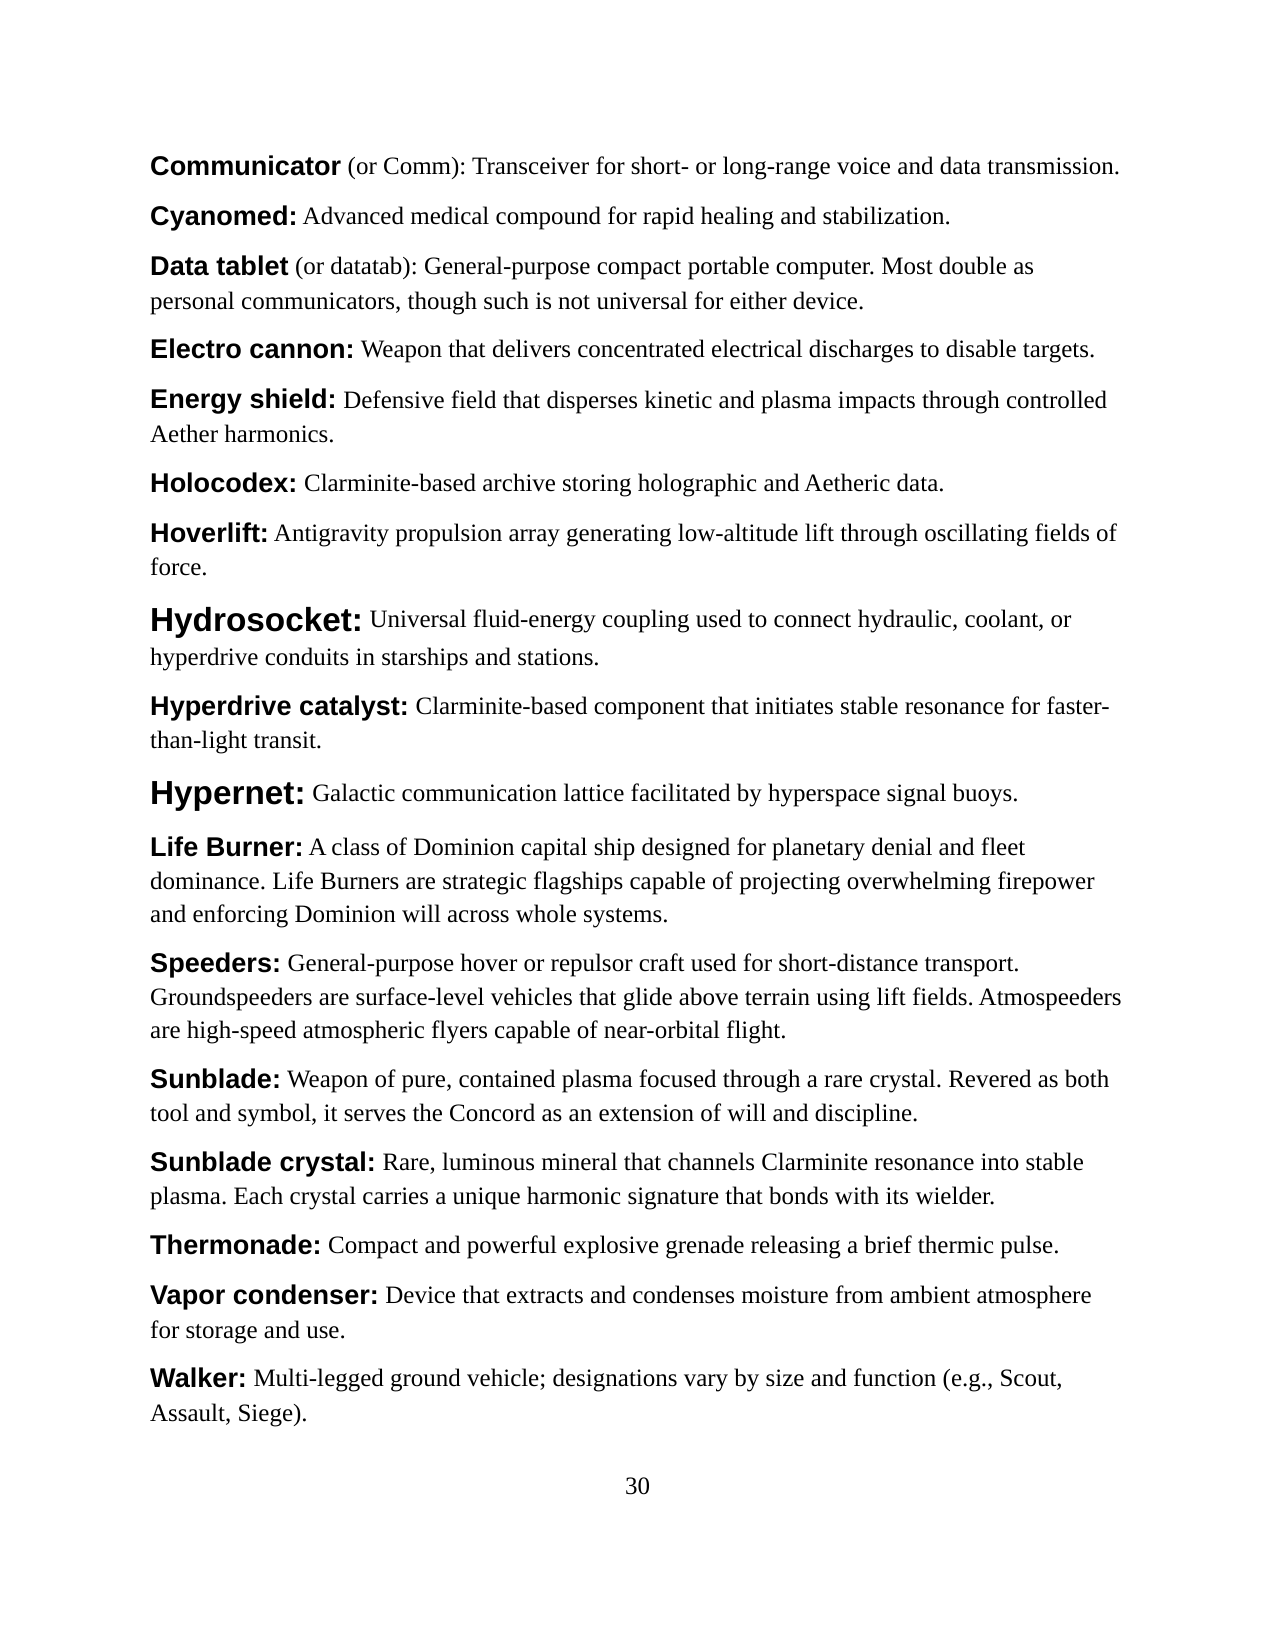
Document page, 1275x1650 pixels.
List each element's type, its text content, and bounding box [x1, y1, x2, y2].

text Weapon that delivers concentrated electrical discharges to disable targets. [355, 333, 1125, 364]
subtitle Life Burner: [150, 831, 303, 862]
text General-purpose hover or repulsor craft used for short-distance transport. Groundspeeders are surface-level vehicles that glide above terrain using lift fields. Atmospeeders are high-speed atmospheric flyers capable of near-orbital flight. [150, 947, 1125, 1044]
subtitle Hyperdrive catalyst: [150, 690, 409, 721]
text Galactic communication lattice facilitated by hyperspace signal buoys. [306, 773, 1125, 812]
subtitle Hydrosocket: [150, 600, 363, 638]
subtitle Sunblade crystal: [150, 1146, 376, 1177]
text Compact and powerful explosive grenade releasing a brief thermic pulse. [322, 1229, 1125, 1260]
subtitle Data tablet [150, 250, 288, 281]
text Antigravity propulsion array generating low-altitude lift through oscillating fields of force. [150, 517, 1125, 581]
subtitle Electro cannon: [150, 333, 355, 364]
text Weapon of pure, contained plasma focused through a rare crystal. Revered as both tool and symbol, it serves the Concord as an extension of will and discipline. [150, 1063, 1125, 1127]
subtitle Walker: [150, 1362, 247, 1393]
text (or datatab): General-purpose compact portable computer. Most double as personal communicators, though such is not universal for either device. [150, 250, 1125, 314]
text Advanced medical compound for rapid healing and stabilization. [298, 200, 1125, 231]
text (or Comm): Transceiver for short- or long-range voice and data transmission. [341, 150, 1125, 181]
text Defensive field that disperses kinetic and plasma impacts through controlled Aether harmonics. [150, 383, 1125, 448]
subtitle Speeders: [150, 947, 281, 978]
subtitle Sunblade: [150, 1063, 281, 1094]
subtitle Holocodex: [150, 467, 298, 498]
text A class of Dominion capital ship designed for planetary denial and fleet dominance. Life Burners are strategic flagships capable of projecting overwhelming firepower and enforcing Dominion will across whole systems. [150, 831, 1125, 928]
subtitle Hoverlift: [150, 517, 269, 548]
subtitle Communicator [150, 150, 341, 181]
text Clarminite-based component that initiates stable resonance for faster-than-light transit. [150, 690, 1125, 754]
subtitle Hypernet: [150, 773, 306, 812]
text Universal fluid-energy coupling used to connect hydraulic, coolant, or hyperdrive conduits in starships and stations. [150, 600, 1125, 671]
text Multi-legged ground vehicle; designations vary by size and function (e.g., Scout, Assault, Siege). [150, 1362, 1125, 1427]
subtitle Energy shield: [150, 383, 337, 415]
subtitle Vapor condenser: [150, 1279, 379, 1310]
subtitle Cyanomed: [150, 200, 298, 231]
text Rare, luminous mineral that channels Clarminite resonance into stable plasma. Each crystal carries a unique harmonic signature that bonds with its wielder. [150, 1146, 1125, 1210]
text Device that extracts and condenses moisture from ambient atmosphere for storage and use. [150, 1279, 1125, 1343]
subtitle Thermonade: [150, 1229, 322, 1260]
text Clarminite-based archive storing holographic and Aetheric data. [298, 467, 1125, 498]
